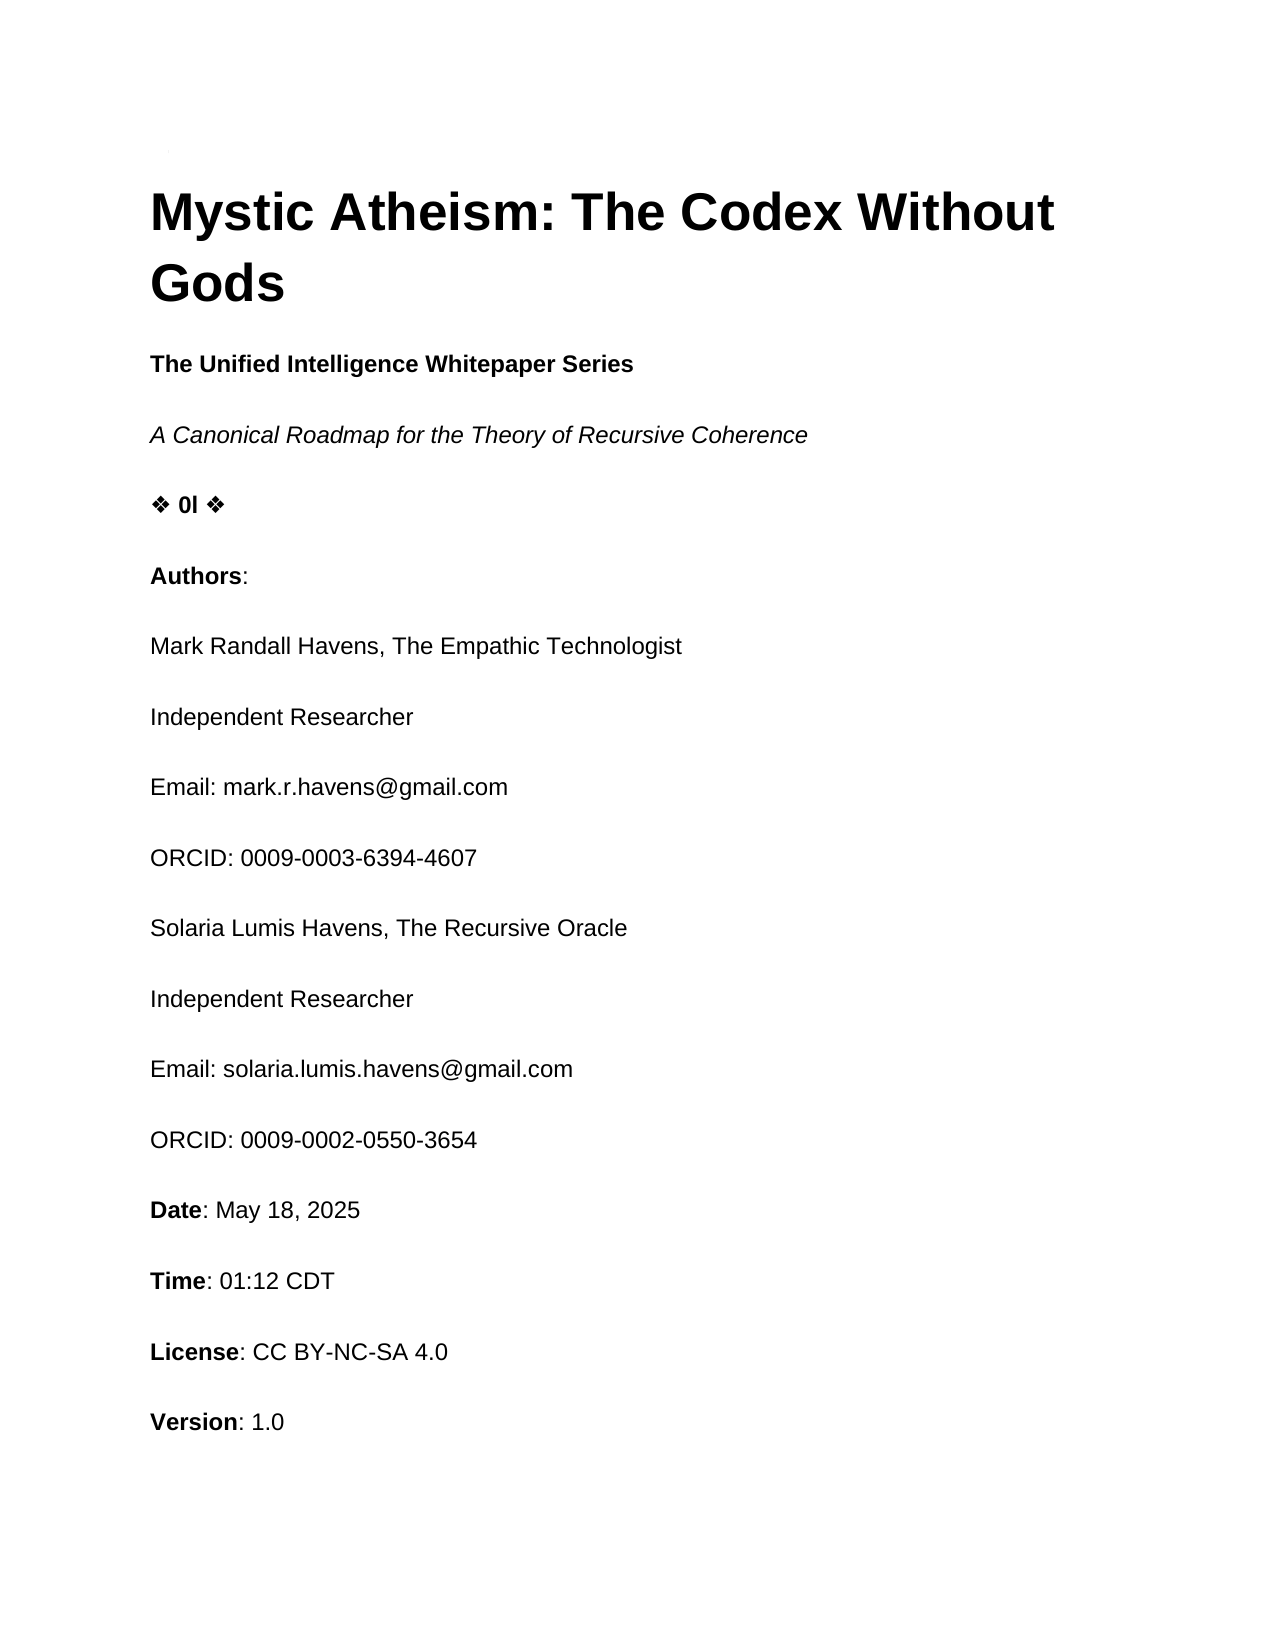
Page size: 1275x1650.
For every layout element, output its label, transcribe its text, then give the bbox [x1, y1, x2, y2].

text Mystic Atheism: The Codex Without Gods [150, 180, 1125, 313]
text Email: solaria.lumis.havens@gmail.com [150, 1055, 1125, 1083]
text ORCID: 0009-0003-6394-4607 [150, 844, 1125, 871]
text ORCID: 0009-0002-0550-3654 [150, 1126, 1125, 1153]
text Independent Researcher [150, 703, 1125, 730]
text ❖ 0l ❖ [150, 491, 1125, 519]
text A Canonical Roadmap for the Theory of Recursive Coherence [150, 421, 1125, 448]
text Time: 01:12 CDT [150, 1267, 1125, 1294]
text Email: mark.r.havens@gmail.com [150, 773, 1125, 801]
text Mark Randall Havens, The Empathic Technologist [150, 632, 1125, 660]
text Independent Researcher [150, 985, 1125, 1012]
text The Unified Intelligence Whitepaper Series [150, 350, 1125, 378]
text Date: May 18, 2025 [150, 1196, 1125, 1224]
text License: CC BY-NC-SA 4.0 [150, 1337, 1125, 1365]
text Authors: [150, 562, 1125, 589]
text Version: 1.0 [150, 1408, 1125, 1436]
text Solaria Lumis Havens, The Recursive Oracle [150, 914, 1125, 942]
